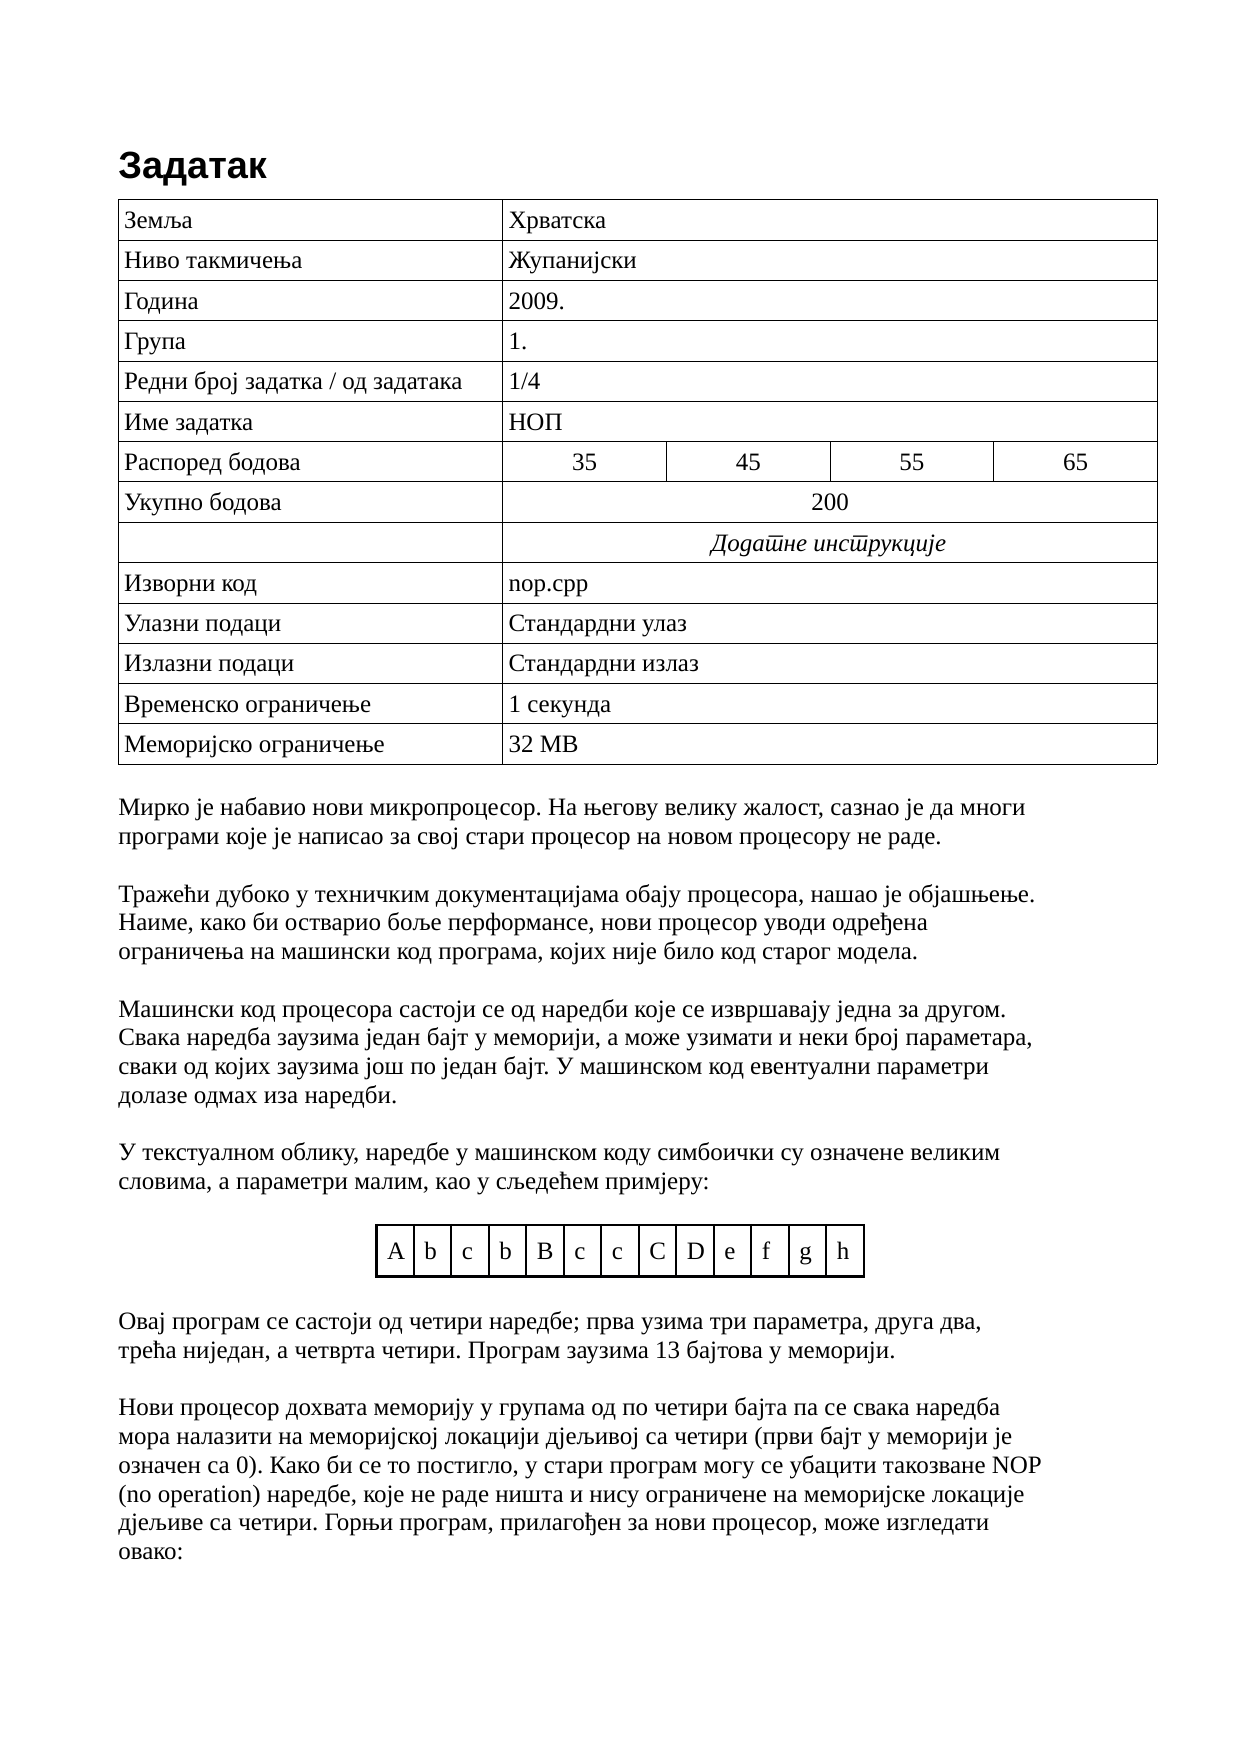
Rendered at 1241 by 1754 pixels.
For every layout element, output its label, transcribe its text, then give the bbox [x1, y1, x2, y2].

table_cell 2009. [503, 281, 1157, 320]
text овако: [118, 1536, 1122, 1565]
table_cell Изворни код [119, 563, 502, 602]
table_header c [452, 1226, 488, 1275]
table_cell [119, 523, 502, 562]
table_cell 55 [831, 442, 993, 481]
table_cell Меморијско ограничење [119, 724, 502, 764]
table_cell Укупно бодова [119, 482, 502, 522]
table_cell 1/4 [503, 362, 1157, 401]
table_header D [677, 1226, 713, 1275]
table_cell Распоред бодова [119, 442, 502, 481]
text Свака наредба заузима један бајт у меморији, а може узимати и неки број параметара, [118, 1022, 1122, 1051]
table_header f [752, 1226, 788, 1275]
text означен са 0). Како би се то постигло, у стари програм могу се убацити такозване NOP [118, 1450, 1122, 1479]
table_cell Редни број задатка / од задатака [119, 362, 502, 401]
table_cell Временско ограничење [119, 684, 502, 723]
table_header b [490, 1226, 525, 1275]
table_cell Стандардни улаз [503, 604, 1157, 643]
text Нови процесор дохвата меморију у групама од по четири бајта па се свака наредба [118, 1392, 1122, 1421]
table_cell 1 секунда [503, 684, 1157, 723]
text ограничења на машински код програма, којих није било код старог модела. [118, 936, 1122, 965]
table_cell Излазни подаци [119, 644, 502, 683]
table_cell НОП [503, 402, 1157, 441]
table_cell Година [119, 281, 502, 320]
table_cell Жупанијски [503, 241, 1157, 280]
table_cell Име задатка [119, 402, 502, 441]
text Машински код процесора састоји се од наредби које се извршавају једна за другом. [118, 994, 1122, 1022]
text Мирко је набавио нови микропроцесор. На његову велику жалост, сазнао је да многи [118, 792, 1122, 821]
text У текстуалном облику, наредбе у машинском коду симбоички су означене великим [118, 1137, 1122, 1166]
text словима, а параметри малим, као у сљедећем примјеру: [118, 1166, 1122, 1195]
text мора налазити на меморијској локацији дјељивој са четири (први бајт у меморији је [118, 1421, 1122, 1450]
table_header Хрватска [503, 200, 1157, 239]
table_header e [715, 1226, 750, 1275]
subtitle Задатак [118, 143, 1122, 187]
table_cell Група [119, 321, 502, 361]
table_cell Додатне инструкције [503, 523, 1157, 562]
table_cell 200 [503, 482, 1157, 522]
table_cell Стандардни излаз [503, 644, 1157, 683]
text (no operation) наредбе, које не раде ништа и нису ограничене на меморијске локације [118, 1479, 1122, 1507]
text програми које је написао за свој стари процесор на новом процесору не раде. [118, 821, 1122, 850]
table_header B [527, 1226, 563, 1275]
table_header g [790, 1226, 825, 1275]
table_cell 1. [503, 321, 1157, 361]
table_header C [640, 1226, 675, 1275]
table_header h [827, 1226, 863, 1275]
text трећа ниједан, а четврта четири. Програм заузима 13 бајтова у меморији. [118, 1335, 1122, 1364]
table_cell 65 [994, 442, 1157, 481]
text сваки од којих заузима још по један бајт. У машинском код евентуални параметри [118, 1051, 1122, 1080]
table_header c [602, 1226, 638, 1275]
table_header A [378, 1226, 413, 1275]
text дјељиве са четири. Горњи програм, прилагођен за нови процесор, може изгледати [118, 1507, 1122, 1536]
table_cell 35 [503, 442, 666, 481]
table_cell 45 [667, 442, 830, 481]
table_header c [565, 1226, 600, 1275]
table_cell nop.cpp [503, 563, 1157, 602]
text Тражећи дубоко у техничким документацијама обају процесора, нашао је објашњење. [118, 879, 1122, 907]
table_header b [415, 1226, 450, 1275]
text Овај програм се састоји од четири наредбе; прва узима три параметра, друга два, [118, 1306, 1122, 1335]
table_cell 32 MB [503, 724, 1157, 764]
table_cell Ниво такмичења [119, 241, 502, 280]
text Наиме, како би остварио боље перформансе, нови процесор уводи одређена [118, 907, 1122, 936]
text долазе одмах иза наредби. [118, 1080, 1122, 1109]
table_cell Улазни подаци [119, 604, 502, 643]
table_header Земља [119, 200, 502, 239]
